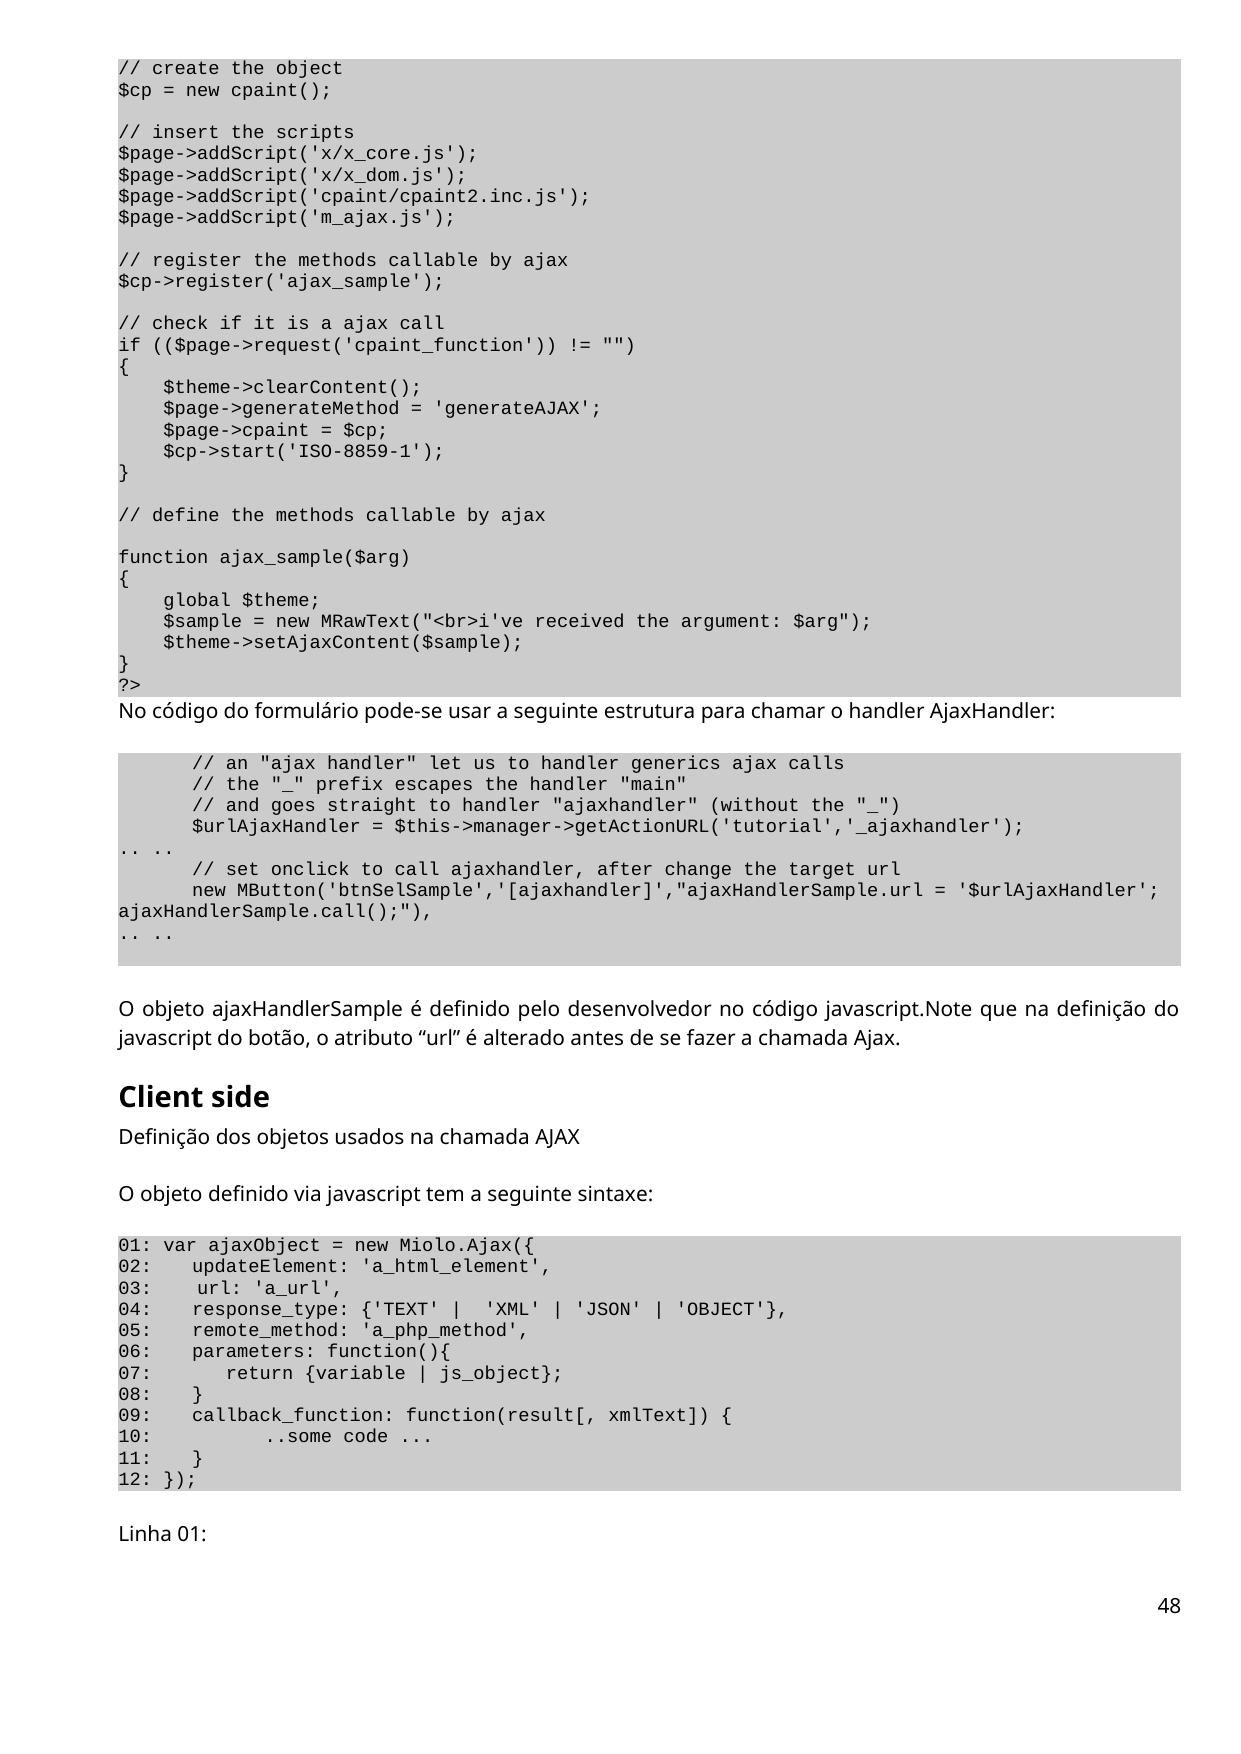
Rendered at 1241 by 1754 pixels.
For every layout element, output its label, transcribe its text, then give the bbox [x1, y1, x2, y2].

text 03: url: 'a_url', [118, 1278, 1181, 1300]
text // and goes straight to handler "ajaxhandler" (without the "_") [118, 796, 1181, 817]
text No código do formulário pode-se usar a seguinte estrutura para chamar o handler AjaxHandler: [118, 697, 1181, 725]
text 01: var ajaxObject = new Miolo.Ajax({ [118, 1236, 1181, 1257]
text // the "_" prefix escapes the handler "main" [118, 775, 1181, 796]
text $page->addScript('x/x_core.js'); [118, 144, 1181, 165]
text $theme->clearContent(); [118, 378, 1181, 399]
text } [118, 654, 1181, 675]
text { [118, 569, 1181, 590]
text } [118, 463, 1181, 484]
text // check if it is a ajax call [118, 314, 1181, 335]
text new MButton('btnSelSample','[ajaxhandler]',"ajaxHandlerSample.url = '$urlAjaxHandler'; ajaxHandlerSample.call();"), [118, 881, 1181, 923]
text $page->addScript('cpaint/cpaint2.inc.js'); [118, 187, 1181, 208]
text { [118, 357, 1181, 378]
text // insert the scripts [118, 123, 1181, 144]
text $sample = new MRawText("<br>i've received the argument: $arg"); [118, 612, 1181, 633]
text // set onclick to call ajaxhandler, after change the target url [118, 860, 1181, 881]
text $page->addScript('x/x_dom.js'); [118, 165, 1181, 187]
text // an "ajax handler" let us to handler generics ajax calls [118, 753, 1181, 775]
text $cp->register('ajax_sample'); [118, 272, 1181, 293]
text if (($page->request('cpaint_function')) != "") [118, 335, 1181, 357]
text ?> [118, 675, 1181, 697]
text 10: ..some code ... [118, 1427, 1181, 1448]
text 04: response_type: {'TEXT' | 'XML' | 'JSON' | 'OBJECT'}, [118, 1300, 1181, 1321]
text global $theme; [118, 590, 1181, 612]
text // define the methods callable by ajax [118, 505, 1181, 527]
text $theme->setAjaxContent($sample); [118, 633, 1181, 654]
text 06: parameters: function(){ [118, 1342, 1181, 1363]
text $page->generateMethod = 'generateAJAX'; [118, 399, 1181, 420]
text 09: callback_function: function(result[, xmlText]) { [118, 1406, 1181, 1427]
text 05: remote_method: 'a_php_method', [118, 1321, 1181, 1342]
text Linha 01: [118, 1519, 1181, 1548]
text O objeto definido via javascript tem a seguinte sintaxe: [118, 1179, 1181, 1207]
text $cp = new cpaint(); [118, 80, 1181, 102]
text $page->addScript('m_ajax.js'); [118, 208, 1181, 229]
text .. .. [118, 923, 1181, 945]
text Definição dos objetos usados na chamada AJAX [118, 1122, 1181, 1151]
subtitle Client side [118, 1076, 1181, 1116]
text function ajax_sample($arg) [118, 548, 1181, 569]
text .. .. [118, 838, 1181, 860]
text 08: } [118, 1385, 1181, 1406]
text 11: } [118, 1448, 1181, 1470]
text $page->cpaint = $cp; [118, 420, 1181, 442]
text 07: return {variable | js_object}; [118, 1363, 1181, 1385]
text $urlAjaxHandler = $this->manager->getActionURL('tutorial','_ajaxhandler'); [118, 817, 1181, 838]
text 12: }); [118, 1470, 1181, 1491]
text $cp->start('ISO-8859-1'); [118, 442, 1181, 463]
text O objeto ajaxHandlerSample é definido pelo desenvolvedor no código javascript.Note que na definição do javascript do botão, o atributo “url” é alterado antes de se fazer a chamada Ajax. [118, 994, 1181, 1051]
text // create the object [118, 59, 1181, 80]
text // register the methods callable by ajax [118, 250, 1181, 272]
text 02: updateElement: 'a_html_element', [118, 1257, 1181, 1278]
